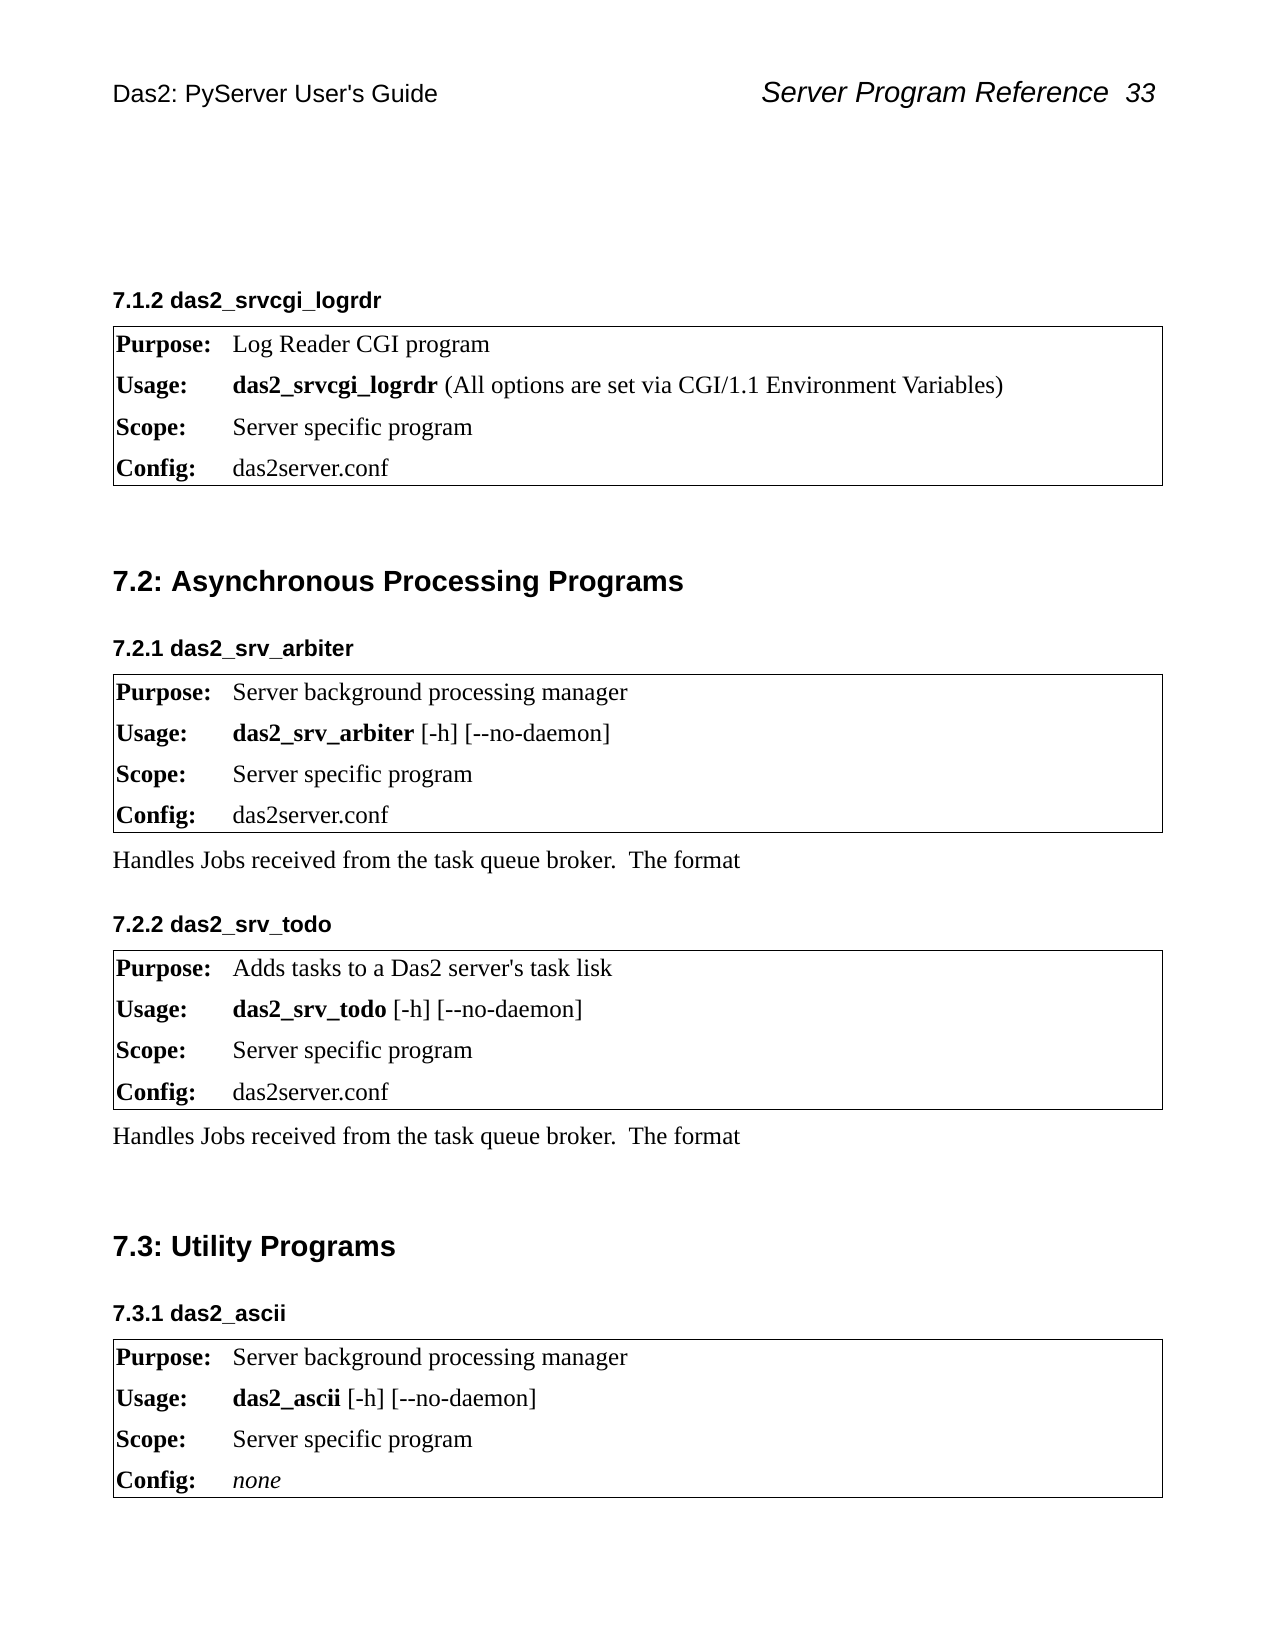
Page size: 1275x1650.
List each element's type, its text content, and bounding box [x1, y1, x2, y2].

text Config: none [114, 1462, 1162, 1497]
subtitle das2_srvcgi_logrdr [112, 287, 1162, 314]
subtitle das2_ascii [112, 1300, 1162, 1326]
text Config: das2server.conf [114, 797, 1162, 832]
subtitle das2_srv_arbiter [112, 635, 1162, 661]
subtitle Utility Programs [112, 1229, 1162, 1262]
text Scope: Server specific program [114, 756, 1162, 788]
text Usage: das2_srvcgi_logrdr (All options are set via CGI/1.1 Environment Variables) [114, 367, 1162, 399]
text Purpose: Adds tasks to a Das2 server's task lisk [114, 951, 1162, 982]
text Handles Jobs received from the task queue broker. The format [112, 1121, 1162, 1150]
text Scope: Server specific program [114, 1032, 1162, 1064]
text Purpose: Server background processing manager [114, 675, 1162, 705]
text Usage: das2_ascii [-h] [--no-daemon] [114, 1380, 1162, 1412]
text Handles Jobs received from the task queue broker. The format [112, 845, 1162, 873]
text Purpose: Log Reader CGI program [114, 327, 1162, 358]
subtitle das2_srv_todo [112, 911, 1162, 937]
text Config: das2server.conf [114, 450, 1162, 485]
subtitle Asynchronous Processing Programs [112, 564, 1162, 597]
text Usage: das2_srv_arbiter [-h] [--no-daemon] [114, 715, 1162, 747]
text Config: das2server.conf [114, 1074, 1162, 1109]
text Usage: das2_srv_todo [-h] [--no-daemon] [114, 991, 1162, 1023]
text Scope: Server specific program [114, 1421, 1162, 1453]
text Scope: Server specific program [114, 409, 1162, 441]
text Purpose: Server background processing manager [114, 1340, 1162, 1370]
